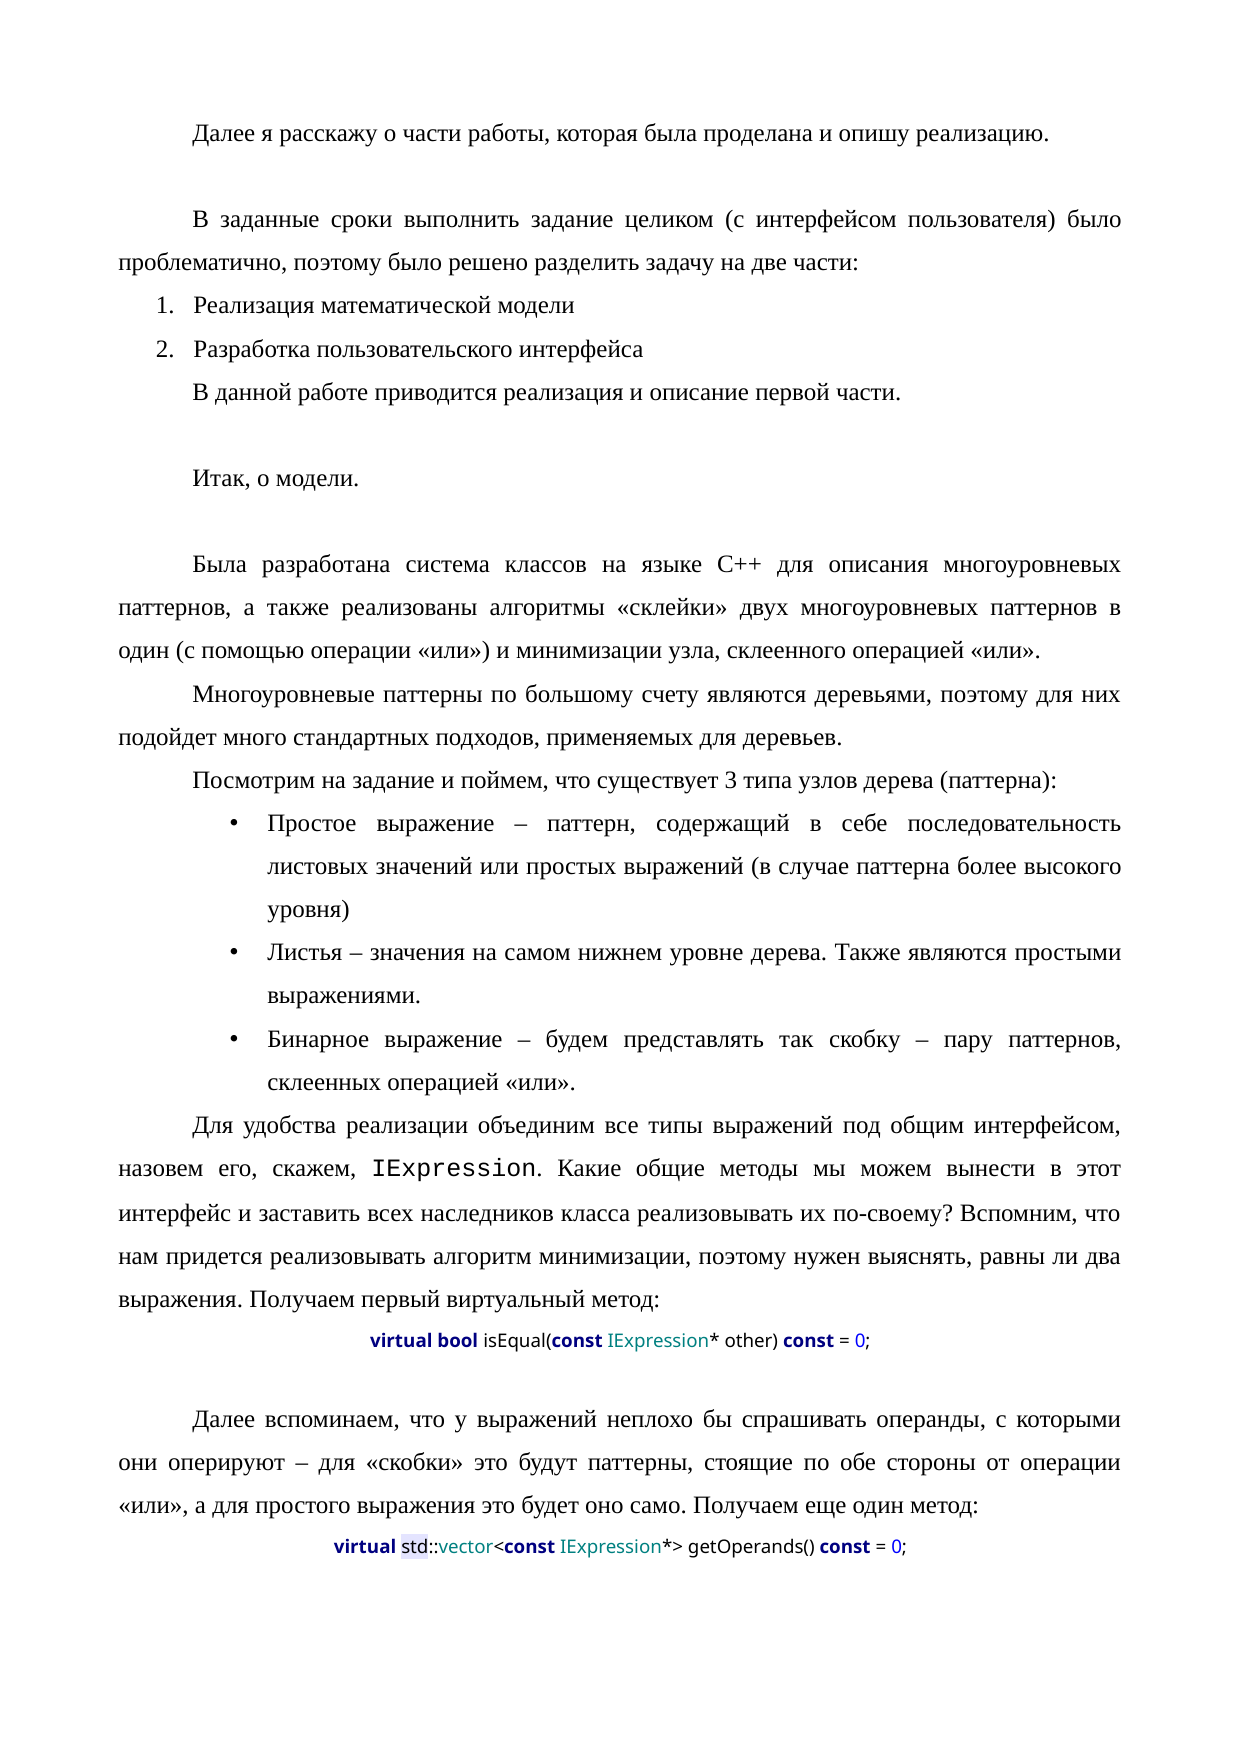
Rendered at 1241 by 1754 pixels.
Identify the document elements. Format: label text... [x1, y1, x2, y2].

text virtual std::vector<const IExpression*> getOperands() const = 0; [118, 1533, 1122, 1559]
text Многоуровневые паттерны по большому счету являются деревьями, поэтому для них подойдет много стандартных подходов, применяемых для деревьев. [118, 679, 1122, 751]
text virtual bool isEqual(const IExpression* other) const = 0; [118, 1328, 1122, 1353]
text В данной работе приводится реализация и описание первой части. [118, 377, 1122, 406]
text Далее я расскажу о части работы, которая была проделана и опишу реализацию. [118, 118, 1122, 147]
list Разработка пользовательского интерфейса [156, 334, 1122, 362]
text Была разработана система классов на языке C++ для описания многоуровневых паттернов, а также реализованы алгоритмы «склейки» двух многоуровневых паттернов в один (с помощью операции «или») и минимизации узла, склеенного операцией «или». [118, 549, 1122, 664]
list Листья – значения на самом нижнем уровне дерева. Также являются простыми выражениями. [229, 937, 1122, 1009]
list Реализация математической модели [156, 291, 1122, 319]
text Итак, о модели. [118, 463, 1122, 492]
list Простое выражение – паттерн, содержащий в себе последовательность листовых значений или простых выражений (в случае паттерна более высокого уровня) [229, 808, 1122, 923]
list Бинарное выражение – будем представлять так скобку – пару паттернов, склеенных операцией «или». [229, 1024, 1122, 1096]
text Посмотрим на задание и поймем, что существует 3 типа узлов дерева (паттерна): [118, 765, 1122, 794]
text Далее вспоминаем, что у выражений неплохо бы спрашивать операнды, с которыми они оперируют – для «скобки» это будут паттерны, стоящие по обе стороны от операции «или», а для простого выражения это будет оно само. Получаем еще один метод: [118, 1404, 1122, 1519]
text В заданные сроки выполнить задание целиком (с интерфейсом пользователя) было проблематично, поэтому было решено разделить задачу на две части: [118, 204, 1122, 276]
text Для удобства реализации объединим все типы выражений под общим интерфейсом, назовем его, скажем, IЕxpression. Какие общие методы мы можем вынести в этот интерфейс и заставить всех наследников класса реализовывать их по-своему? Вспомним, что нам придется реализовывать алгоритм минимизации, поэтому нужен выяснять, равны ли два выражения. Получаем первый виртуальный метод: [118, 1110, 1122, 1313]
